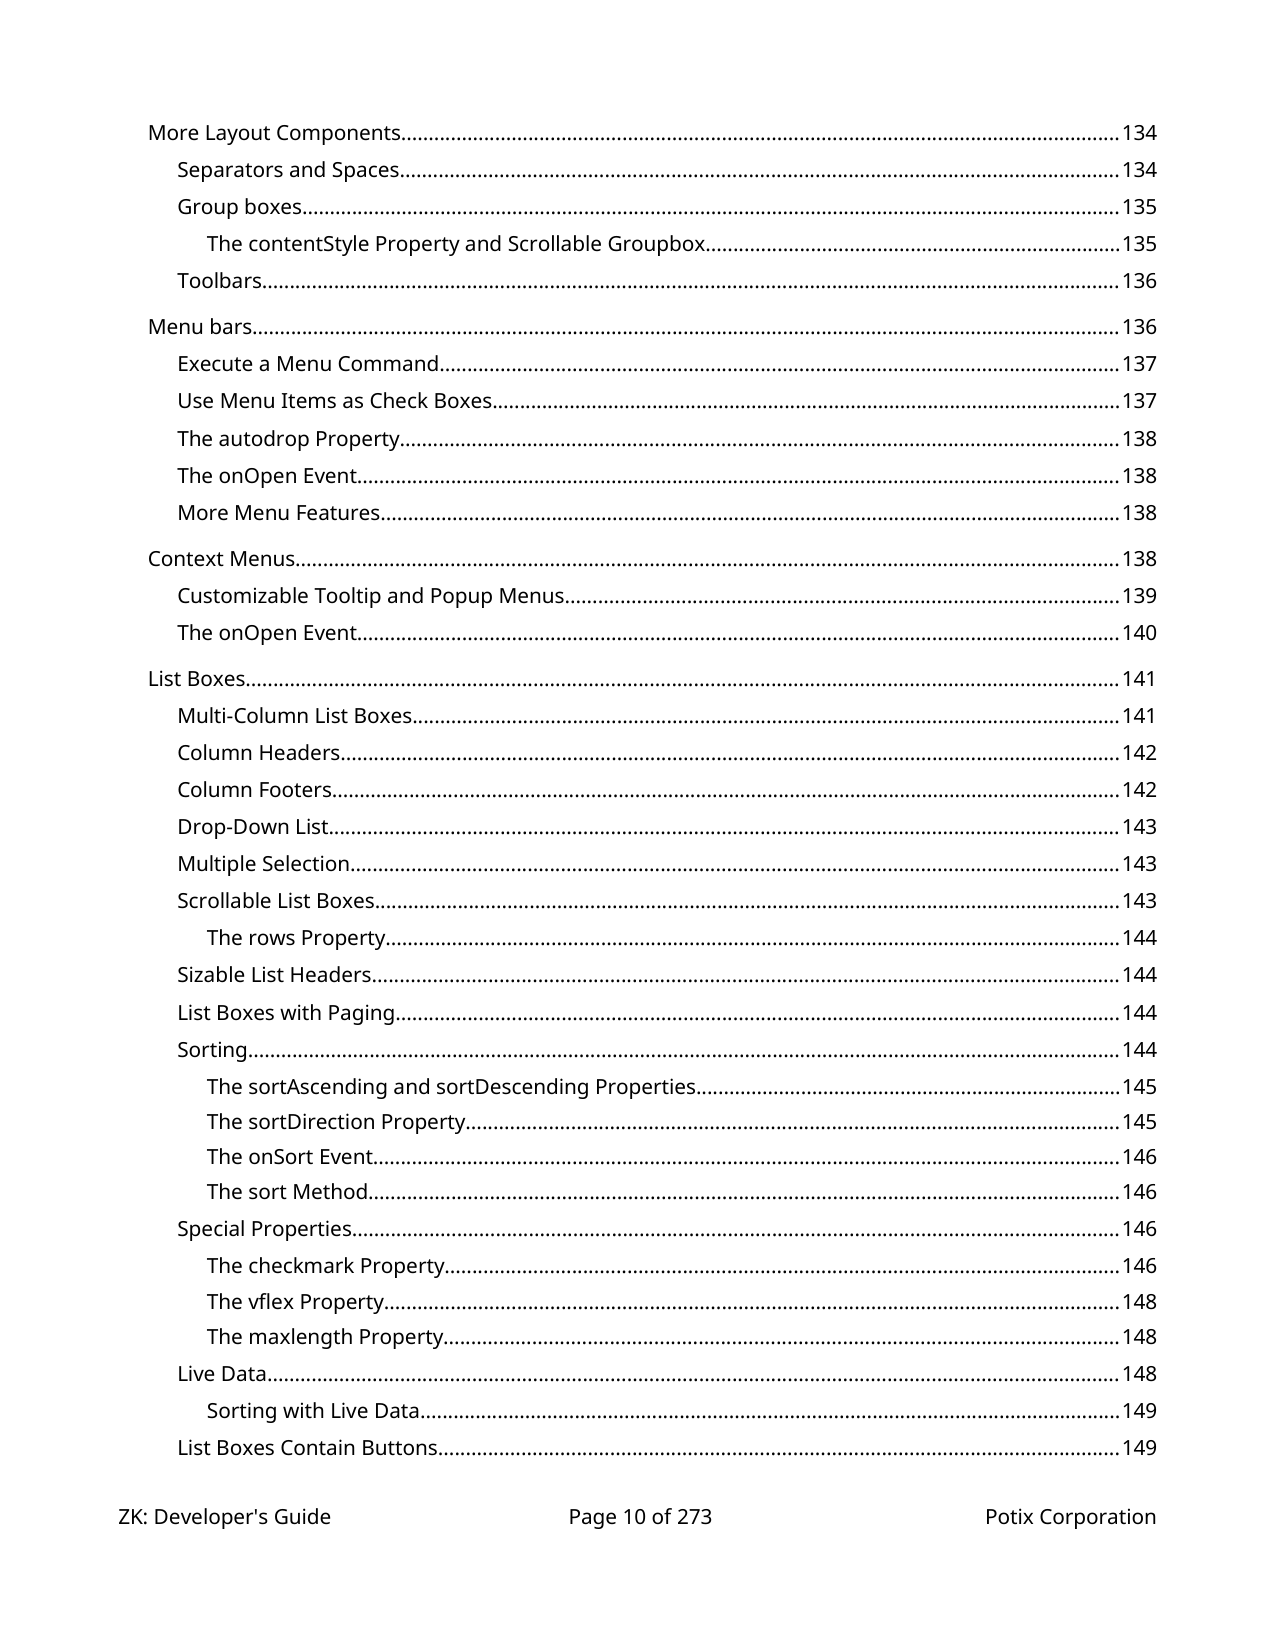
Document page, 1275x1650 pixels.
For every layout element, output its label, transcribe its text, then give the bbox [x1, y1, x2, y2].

text Special Properties 146 [177, 1214, 1157, 1243]
text The sortAscending and sortDescending Properties 145 [207, 1072, 1157, 1100]
text List Boxes 141 [148, 664, 1157, 692]
text The vflex Property 148 [207, 1287, 1157, 1315]
text The onOpen Event 140 [177, 618, 1157, 646]
text Execute a Menu Command 137 [177, 349, 1157, 378]
text Column Footers 142 [177, 775, 1157, 803]
text Multiple Selection 143 [177, 849, 1157, 877]
text Sorting with Live Data 149 [207, 1396, 1157, 1424]
text Multi-Column List Boxes 141 [177, 701, 1157, 729]
text Use Menu Items as Check Boxes 137 [177, 387, 1157, 415]
text Separators and Spaces 134 [177, 155, 1157, 183]
text Column Headers 142 [177, 738, 1157, 766]
text The sort Method 146 [207, 1177, 1157, 1206]
text Live Data 148 [177, 1359, 1157, 1387]
text More Layout Components 134 [148, 118, 1157, 146]
text Sorting 144 [177, 1035, 1157, 1063]
text Context Menus 138 [148, 544, 1157, 572]
text The onSort Event 146 [207, 1142, 1157, 1170]
text Menu bars 136 [148, 312, 1157, 341]
text The rows Property 144 [207, 923, 1157, 952]
text Group boxes 135 [177, 192, 1157, 221]
text The autodrop Property 138 [177, 424, 1157, 452]
text Toolbars 136 [177, 266, 1157, 295]
text The maxlength Property 148 [207, 1322, 1157, 1350]
text List Boxes Contain Buttons 149 [177, 1433, 1157, 1461]
text The onOpen Event 138 [177, 461, 1157, 489]
text Drop-Down List 143 [177, 812, 1157, 840]
text Sizable List Headers 144 [177, 961, 1157, 989]
text More Menu Features 138 [177, 498, 1157, 526]
text The sortDirection Property 145 [207, 1107, 1157, 1135]
text The checkmark Property 146 [207, 1252, 1157, 1280]
text List Boxes with Paging 144 [177, 998, 1157, 1026]
text Scrollable List Boxes 143 [177, 886, 1157, 914]
text The contentStyle Property and Scrollable Groupbox 135 [207, 229, 1157, 258]
text Customizable Tooltip and Popup Menus 139 [177, 581, 1157, 609]
